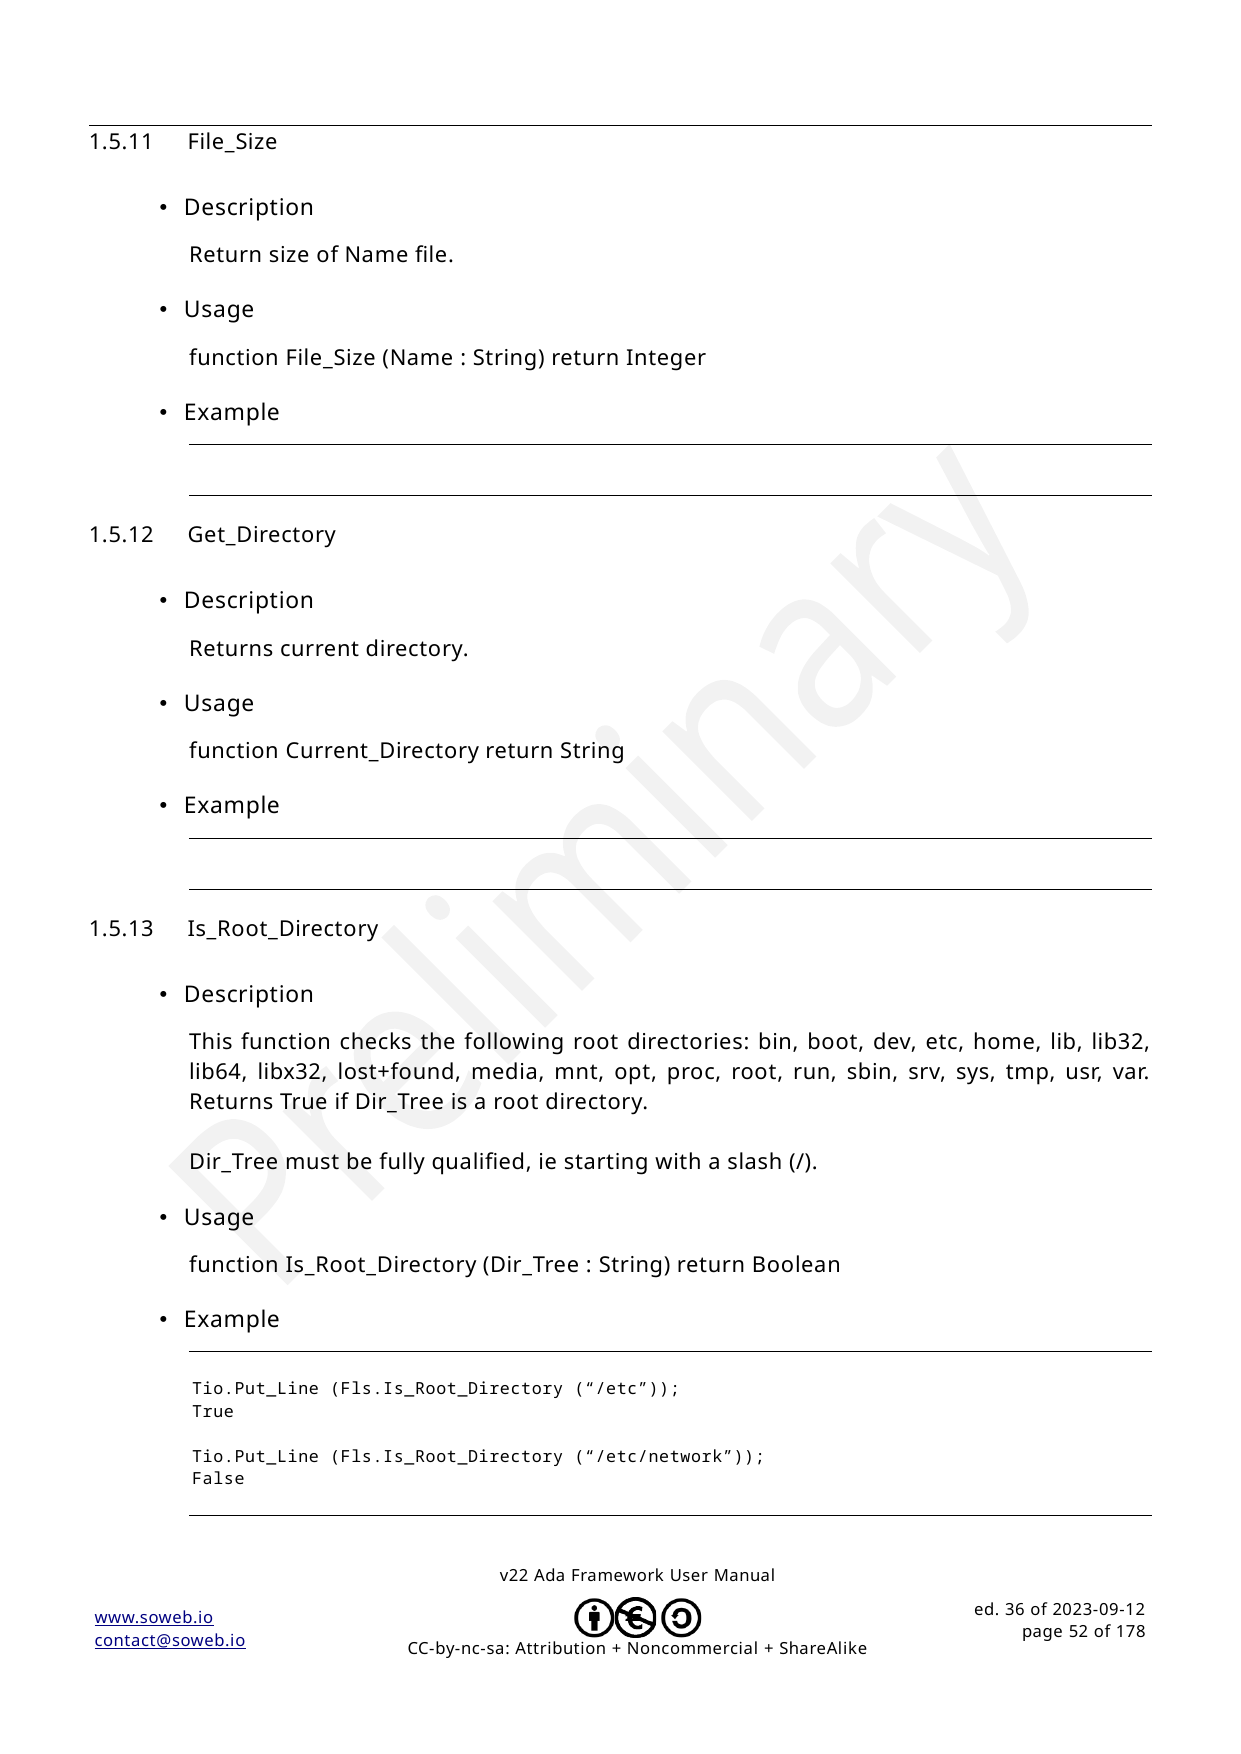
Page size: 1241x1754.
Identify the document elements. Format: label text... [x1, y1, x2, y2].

text This function checks the following root directories: bin, boot, dev, etc, home, lib, lib32, lib64, libx32, lost+found, media, mnt, opt, proc, root, run, sbin, srv, sys, tmp, usr, var. Returns True if Dir_Tree is a root directory. [396, 1026, 1152, 1116]
subtitle [860, 686, 1152, 718]
subtitle [989, 519, 1152, 560]
text [700, 735, 799, 765]
subtitle Usage [159, 686, 704, 718]
subtitle [747, 789, 1152, 820]
text function Current_Directory return String [189, 735, 694, 765]
subtitle [701, 700, 752, 718]
subtitle Usage [159, 1200, 232, 1231]
subtitle File_Size [88, 126, 1152, 167]
picture [573, 1597, 657, 1638]
text function [189, 1249, 280, 1279]
subtitle Description [159, 977, 450, 1008]
text This function checks the following root directories: bin, boot, dev, etc, home, lib, lib32, lib64, libx32, lost+found, media, mnt, opt, proc, root, run, sbin, srv, sys, tmp, usr, var. Returns True if Dir_Tree is a root directory. [189, 1026, 391, 1116]
text function File_Size (Name : String) return Integer [189, 342, 1152, 372]
list Tio.Put_Line (Fls.Is_Root_Directory (“/etc”)); [189, 1352, 1152, 1396]
subtitle [1022, 584, 1152, 615]
subtitle Example [159, 395, 1152, 427]
text Return size of Name file. [189, 239, 1152, 269]
subtitle [924, 519, 988, 554]
subtitle [879, 584, 1010, 615]
list Tio.Put_Line (Fls.Is_Root_Directory (“/etc/network”)); [189, 1441, 1152, 1464]
subtitle Usage [159, 293, 1152, 324]
list True [189, 1396, 1152, 1422]
subtitle Example [159, 789, 676, 820]
subtitle [448, 977, 524, 1008]
text Returns current directory. [189, 633, 829, 663]
text Is_Root_Directory (Dir_Tree : String) return Boolean [278, 1249, 1152, 1279]
subtitle [816, 686, 859, 707]
text [796, 735, 1152, 765]
subtitle [521, 977, 1152, 1008]
picture [660, 1597, 702, 1638]
subtitle Description [159, 584, 880, 615]
text [854, 633, 1152, 663]
subtitle [870, 519, 964, 560]
text Dir_Tree must be fully qualified, ie starting with a slash (/). [278, 1146, 346, 1176]
subtitle [745, 686, 813, 718]
list False [189, 1464, 1152, 1515]
subtitle Description [159, 190, 1152, 221]
subtitle [534, 913, 1152, 954]
subtitle Get_Directory [88, 519, 871, 560]
subtitle Is_Root_Directory [88, 913, 544, 954]
subtitle Usage [255, 1200, 1152, 1231]
text Dir_Tree must be fully qualified, ie starting with a slash (/). [198, 1146, 267, 1176]
text Dir_Tree must be fully qualified, ie starting with a slash (/). [344, 1146, 1152, 1176]
subtitle [673, 789, 749, 820]
subtitle Usage [229, 1200, 253, 1212]
subtitle Example [159, 1302, 1152, 1334]
